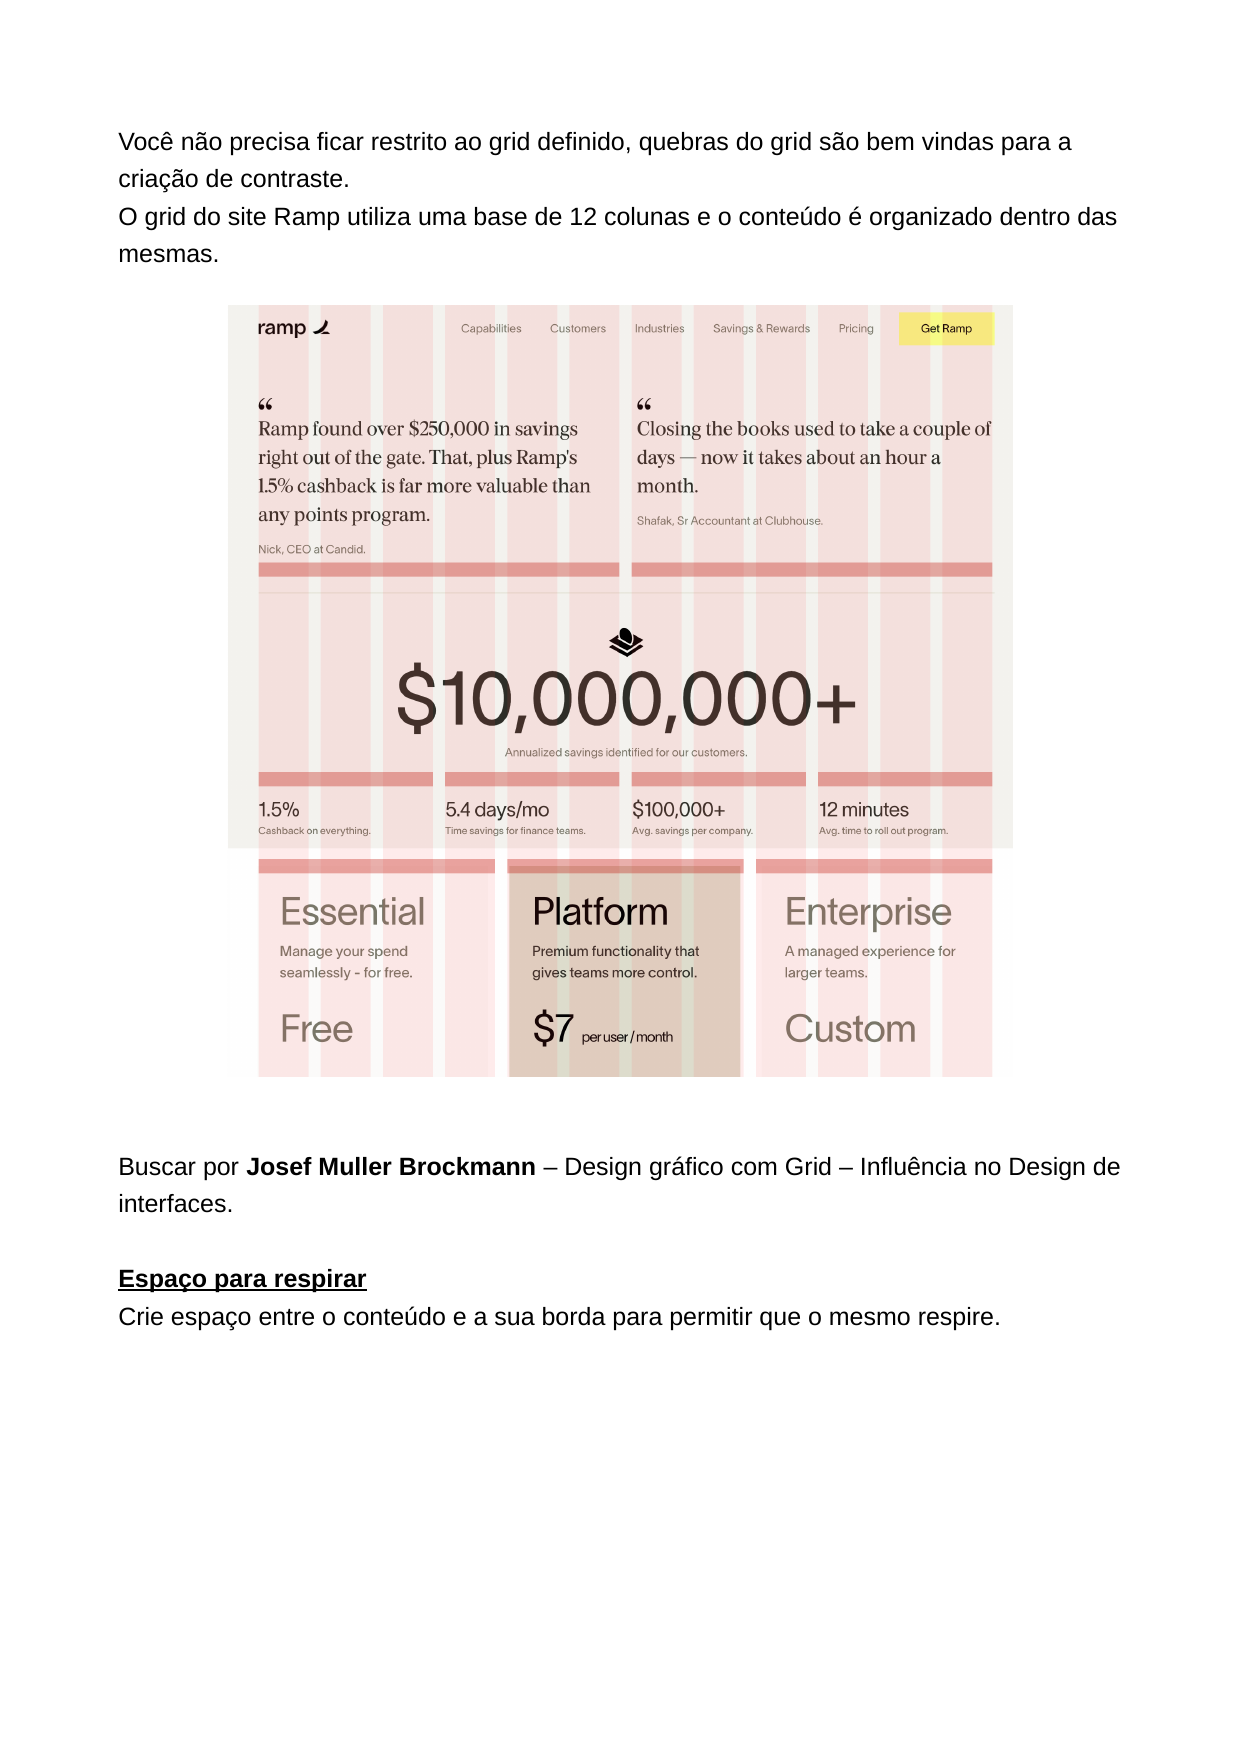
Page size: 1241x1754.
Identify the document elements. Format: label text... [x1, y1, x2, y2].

text Crie espaço entre o conteúdo e a sua borda para permitir que o mesmo respire. [118, 1293, 1122, 1331]
text Você não precisa ficar restrito ao grid definido, quebras do grid são bem vindas para a criação de contraste. [118, 118, 1122, 193]
text Espaço para respirar [118, 1256, 1122, 1293]
text O grid do site Ramp utiliza uma base de 12 colunas e o conteúdo é organizado dentro das mesmas. [118, 193, 1122, 268]
text Buscar por Josef Muller Brockmann – Design gráfico com Grid – Influência no Design de interfaces. [118, 1143, 1122, 1218]
picture [227, 305, 1013, 1077]
